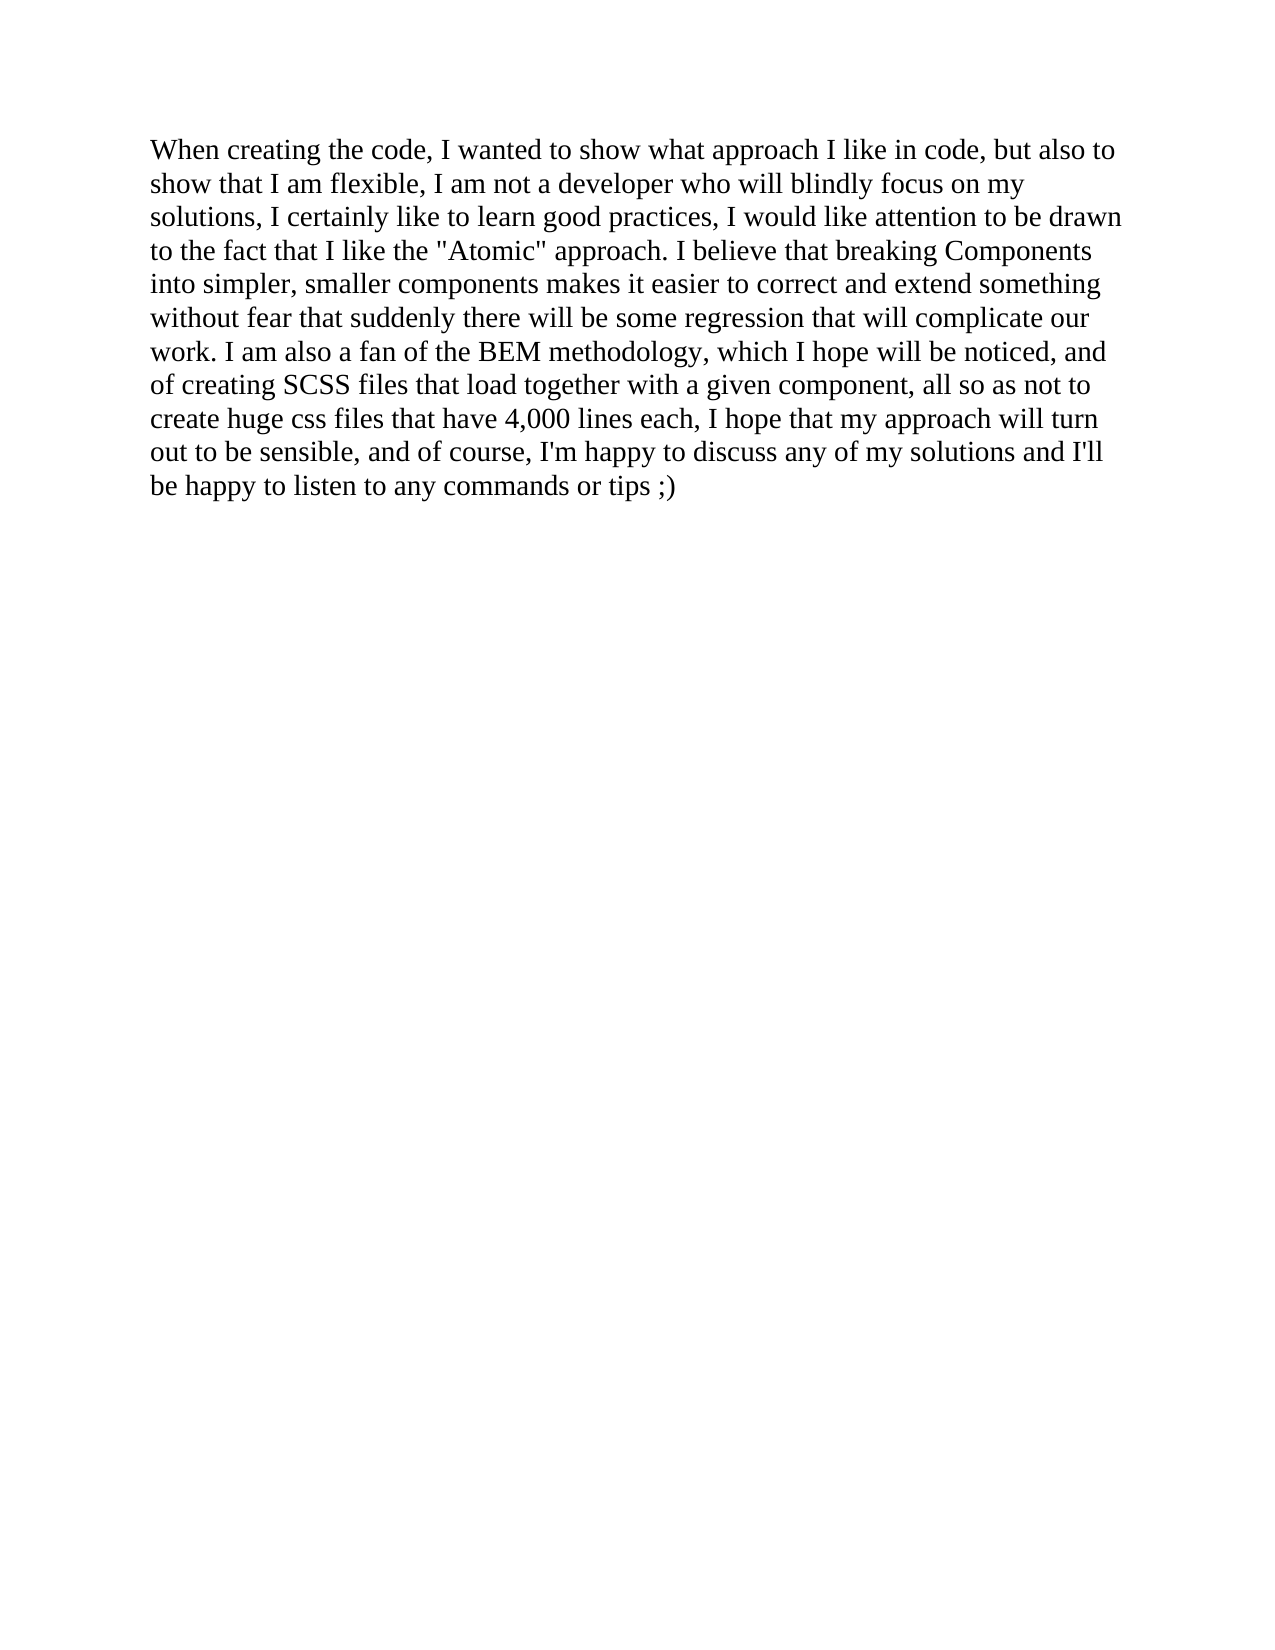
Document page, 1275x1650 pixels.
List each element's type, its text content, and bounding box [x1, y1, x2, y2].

text When creating the code, I wanted to show what approach I like in code, but also to show that I am flexible, I am not a developer who will blindly focus on my solutions, I certainly like to learn good practices, I would like attention to be drawn to the fact that I like the "Atomic" approach. I believe that breaking Components into simpler, smaller components makes it easier to correct and extend something without fear that suddenly there will be some regression that will complicate our work. I am also a fan of the BEM methodology, which I hope will be noticed, and of creating SCSS files that load together with a given component, all so as not to create huge css files that have 4,000 lines each, I hope that my approach will turn out to be sensible, and of course, I'm happy to discuss any of my solutions and I'll be happy to listen to any commands or tips ;) [150, 132, 1125, 501]
